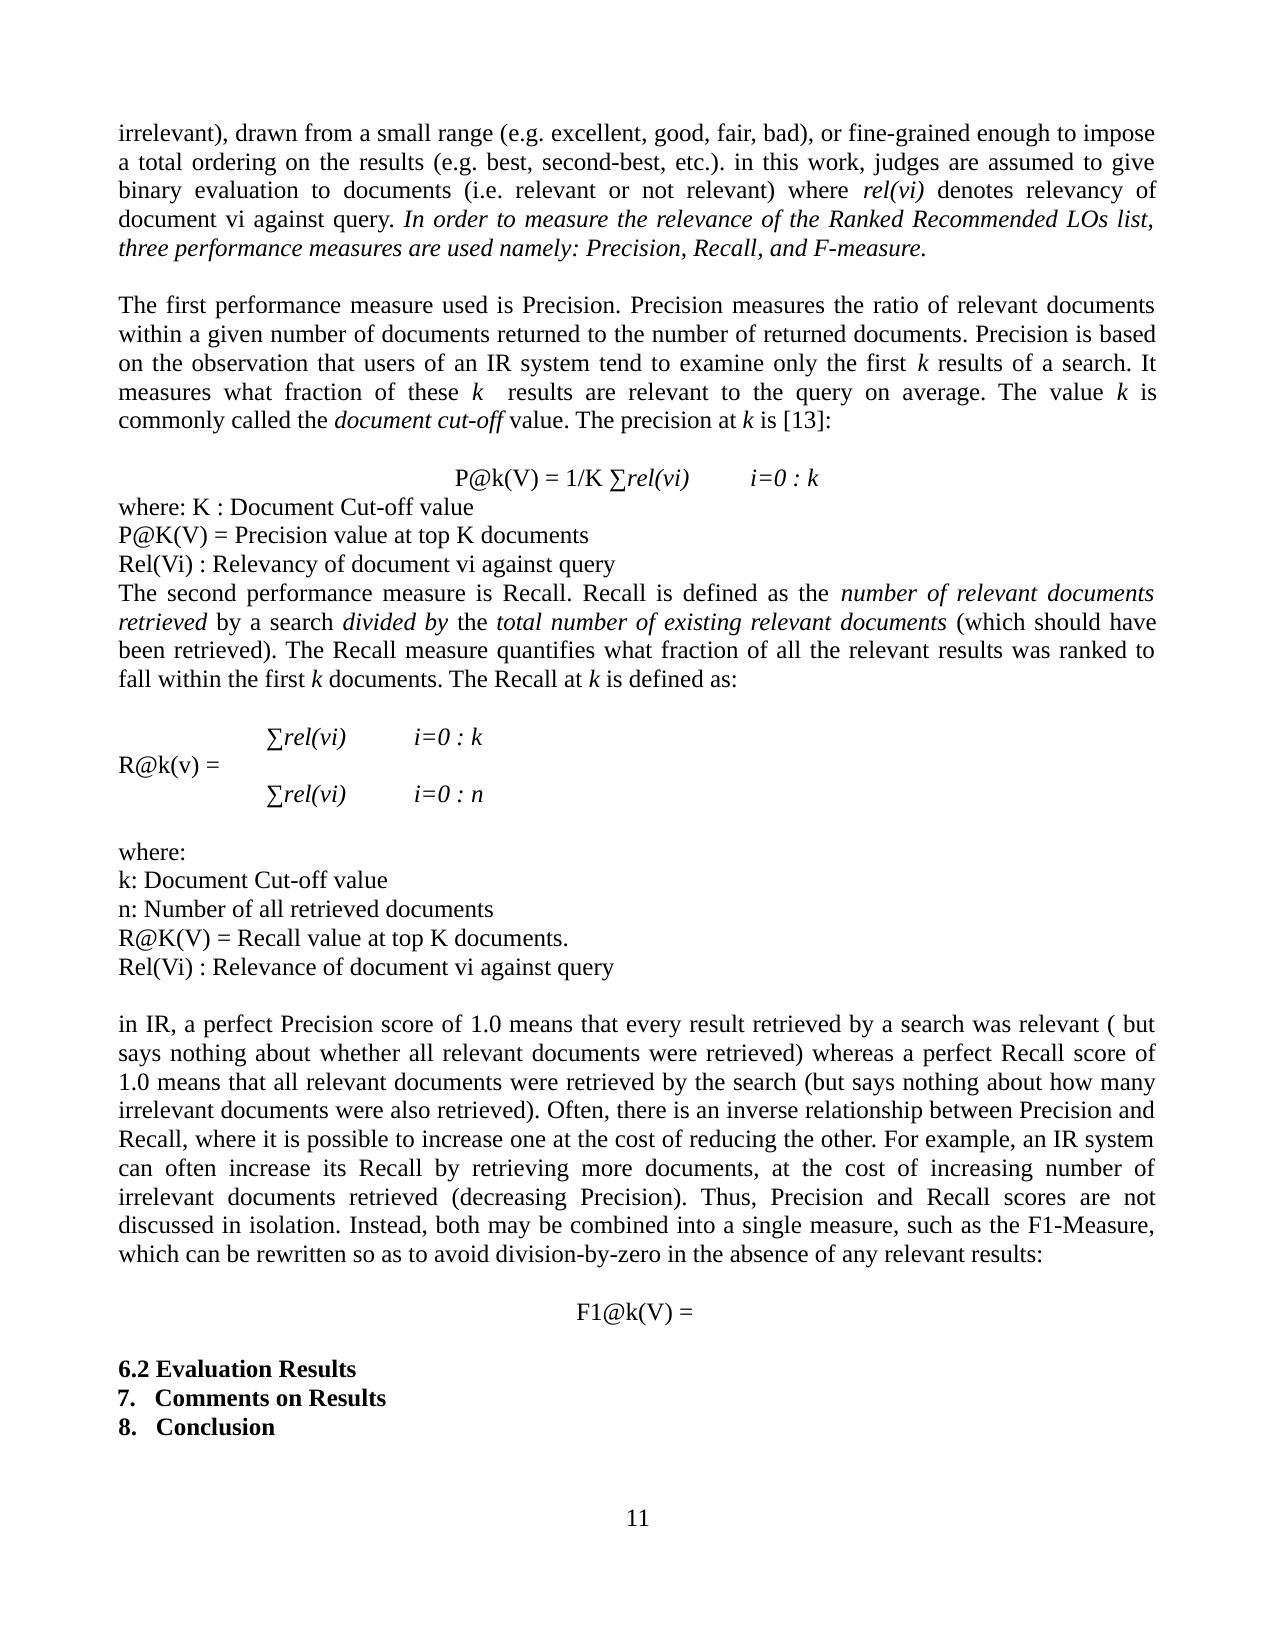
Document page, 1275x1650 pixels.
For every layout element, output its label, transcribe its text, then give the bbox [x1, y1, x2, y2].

text Rel(Vi) : Relevancy of document vi against query [118, 549, 1157, 578]
text where: K : Document Cut-off value [118, 492, 1157, 521]
text ∑rel(vi) i=0 : n [118, 779, 1157, 808]
text n: Number of all retrieved documents [118, 894, 1157, 923]
text P@K(V) = Precision value at top K documents [118, 521, 1157, 549]
text P@k(V) = 1/K ∑rel(vi) i=0 : k [118, 463, 1157, 492]
list Evaluation Results [118, 1354, 1157, 1383]
text R@k(v) = [118, 751, 1157, 779]
text R@K(V) = Recall value at top K documents. [118, 923, 1157, 952]
text Rel(Vi) : Relevance of document vi against query [118, 952, 1157, 981]
text The second performance measure is Recall. Recall is defined as the number of relevant documents retrieved by a search divided by the total number of existing relevant documents (which should have been retrieved). The Recall measure quantifies what fraction of all the relevant results was ranked to fall within the first k documents. The Recall at k is defined as: [118, 578, 1157, 693]
text ∑rel(vi) i=0 : k [118, 722, 1157, 751]
text where: [118, 837, 1157, 866]
text The first performance measure used is Precision. Precision measures the ratio of relevant documents within a given number of documents returned to the number of returned documents. Precision is based on the observation that users of an IR system tend to examine only the first k results of a search. It measures what fraction of these k results are relevant to the query on average. The value k is commonly called the document cut-off value. The precision at k is [13]: [118, 291, 1157, 434]
text k: Document Cut-off value [118, 866, 1157, 894]
list Comments on Results [117, 1383, 1157, 1412]
text in IR, a perfect Precision score of 1.0 means that every result retrieved by a search was relevant ( but says nothing about whether all relevant documents were retrieved) whereas a perfect Recall score of 1.0 means that all relevant documents were retrieved by the search (but says nothing about how many irrelevant documents were also retrieved). Often, there is an inverse relationship between Precision and Recall, where it is possible to increase one at the cost of reducing the other. For example, an IR system can often increase its Recall by retrieving more documents, at the cost of increasing number of irrelevant documents retrieved (decreasing Precision). Thus, Precision and Recall scores are not discussed in isolation. Instead, both may be combined into a single measure, such as the F1-Measure, which can be rewritten so as to avoid division-by-zero in the absence of any relevant results: [118, 1009, 1157, 1268]
text F1@k(V) = [118, 1297, 1157, 1326]
list Conclusion [118, 1412, 1157, 1441]
text irrelevant), drawn from a small range (e.g. excellent, good, fair, bad), or fine-grained enough to impose a total ordering on the results (e.g. best, second-best, etc.). in this work, judges are assumed to give binary evaluation to documents (i.e. relevant or not relevant) where rel(vi) denotes relevancy of document vi against query. In order to measure the relevance of the Ranked Recommended LOs list, three performance measures are used namely: Precision, Recall, and F-measure. [118, 118, 1157, 262]
